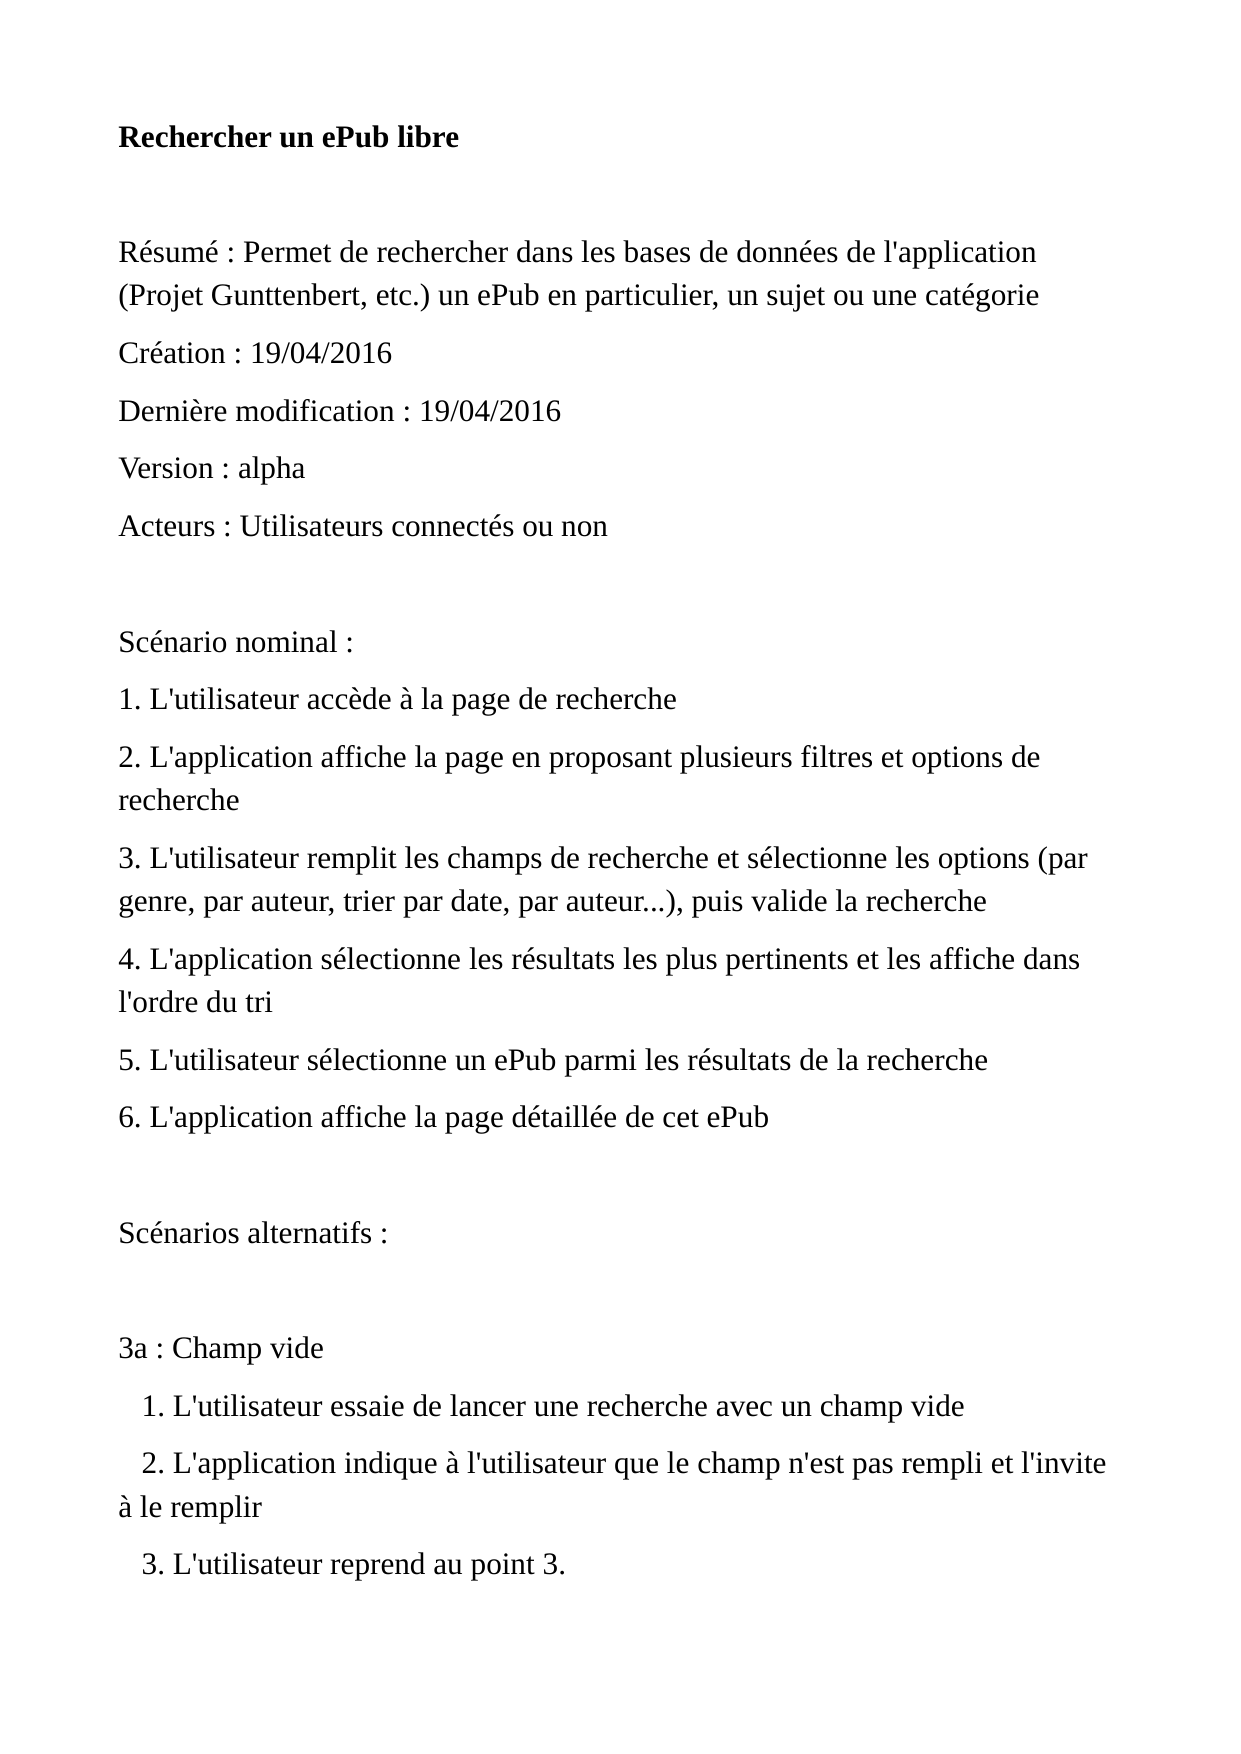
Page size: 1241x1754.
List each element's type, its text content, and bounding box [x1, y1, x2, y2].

text 2. L'application indique à l'utilisateur que le champ n'est pas rempli et l'invite à le remplir [118, 1445, 1122, 1524]
text Résumé : Permet de rechercher dans les bases de données de l'application (Projet Gunttenbert, etc.) un ePub en particulier, un sujet ou une catégorie [118, 233, 1122, 313]
text 3. L'utilisateur reprend au point 3. [118, 1546, 1122, 1582]
text Dernière modification : 19/04/2016 [118, 392, 1122, 428]
text Acteurs : Utilisateurs connectés ou non [118, 507, 1122, 543]
text 5. L'utilisateur sélectionne un ePub parmi les résultats de la recherche [118, 1041, 1122, 1077]
text Scénarios alternatifs : [118, 1214, 1122, 1250]
text 3. L'utilisateur remplit les champs de recherche et sélectionne les options (par genre, par auteur, trier par date, par auteur...), puis valide la recherche [118, 839, 1122, 918]
text 1. L'utilisateur accède à la page de recherche [118, 681, 1122, 717]
text 1. L'utilisateur essaie de lancer une recherche avec un champ vide [118, 1387, 1122, 1423]
text Rechercher un ePub libre [118, 118, 1122, 154]
text 3a : Champ vide [118, 1329, 1122, 1365]
text 2. L'application affiche la page en proposant plusieurs filtres et options de recherche [118, 738, 1122, 817]
text Création : 19/04/2016 [118, 334, 1122, 370]
text Scénario nominal : [118, 623, 1122, 659]
text Version : alpha [118, 450, 1122, 486]
text 4. L'application sélectionne les résultats les plus pertinents et les affiche dans l'ordre du tri [118, 940, 1122, 1019]
text 6. L'application affiche la page détaillée de cet ePub [118, 1098, 1122, 1134]
